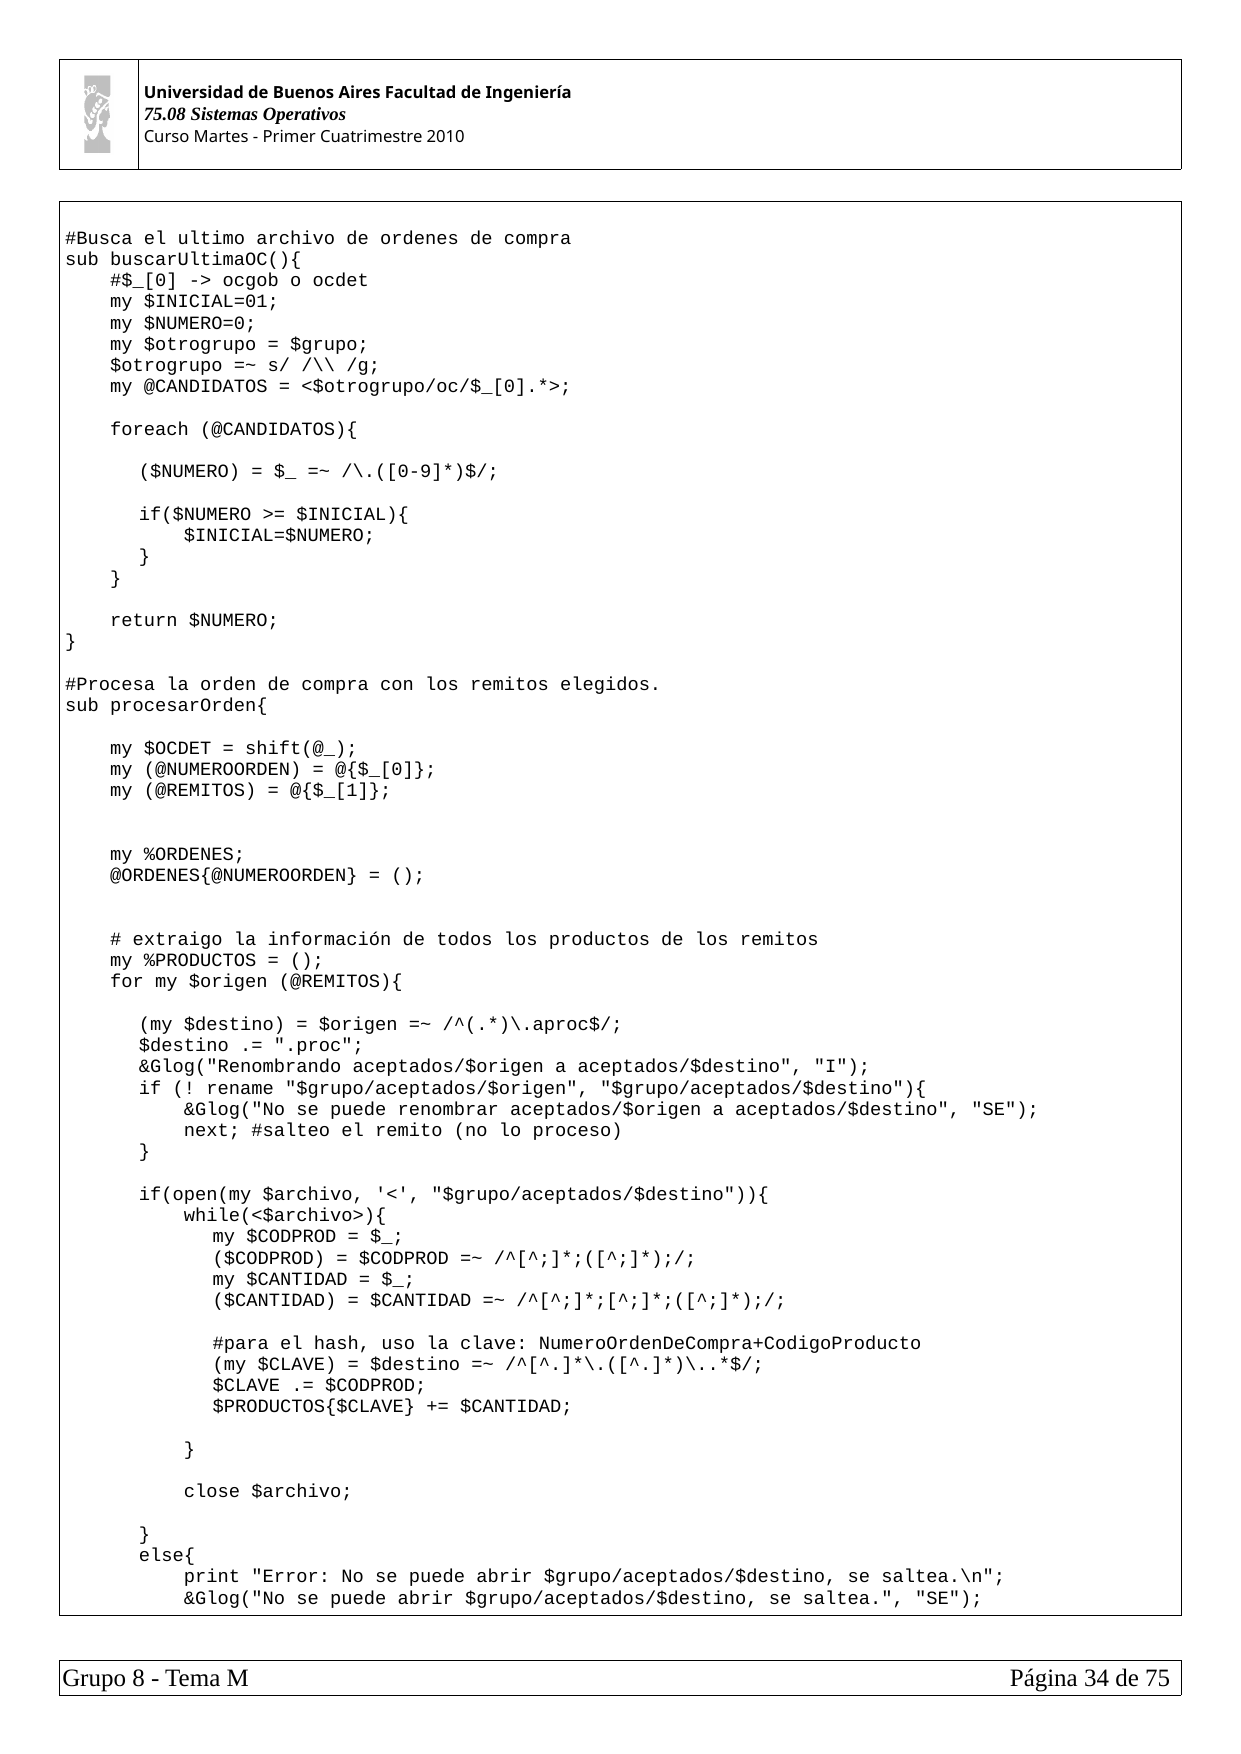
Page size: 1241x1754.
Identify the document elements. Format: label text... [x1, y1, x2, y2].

picture [83, 73, 114, 155]
table_cell #Busca el ultimo archivo de ordenes de compra sub buscarUltimaOC(){ #$_[0] -> ocgob o ocdet my $INICIAL=01; my $NUMERO=0; my $otrogrupo = $grupo; $otrogrupo =~ s/ /\\ /g; my @CANDIDATOS = <$otrogrupo/oc/$_[0].*>; foreach (@CANDIDATOS){ ($NUMERO) = $_ =~ /\.([0-9]*)$/; if($NUMERO >= $INICIAL){ $INICIAL=$NUMERO; } } return $NUMERO; } #Procesa la orden de compra con los remitos elegidos. sub procesarOrden{ my $OCDET = shift(@_); my (@NUMEROORDEN) = @{$_[0]}; my (@REMITOS) = @{$_[1]}; my %ORDENES; @ORDENES{@NUMEROORDEN} = (); # extraigo la información de todos los productos de los remitos my %PRODUCTOS = (); for my $origen (@REMITOS){ (my $destino) = $origen =~ /^(.*)\.aproc$/; $destino .= ".proc"; &Glog("Renombrando aceptados/$origen a aceptados/$destino", "I"); if (! rename "$grupo/aceptados/$origen", "$grupo/aceptados/$destino"){ &Glog("No se puede renombrar aceptados/$origen a aceptados/$destino", "SE"); next; #salteo el remito (no lo proceso) } if(open(my $archivo, '<', "$grupo/aceptados/$destino")){ while(<$archivo>){ my $CODPROD = $_; ($CODPROD) = $CODPROD =~ /^[^;]*;([^;]*);/; my $CANTIDAD = $_; ($CANTIDAD) = $CANTIDAD =~ /^[^;]*;[^;]*;([^;]*);/; #para el hash, uso la clave: NumeroOrdenDeCompra+CodigoProducto (my $CLAVE) = $destino =~ /^[^.]*\.([^.]*)\..*$/; $CLAVE .= $CODPROD; $PRODUCTOS{$CLAVE} += $CANTIDAD; } close $archivo; } else{ print "Error: No se puede abrir $grupo/aceptados/$destino, se saltea.\n"; &Glog("No se puede abrir $grupo/aceptados/$destino, se saltea.", "SE"); [60, 202, 1181, 1615]
